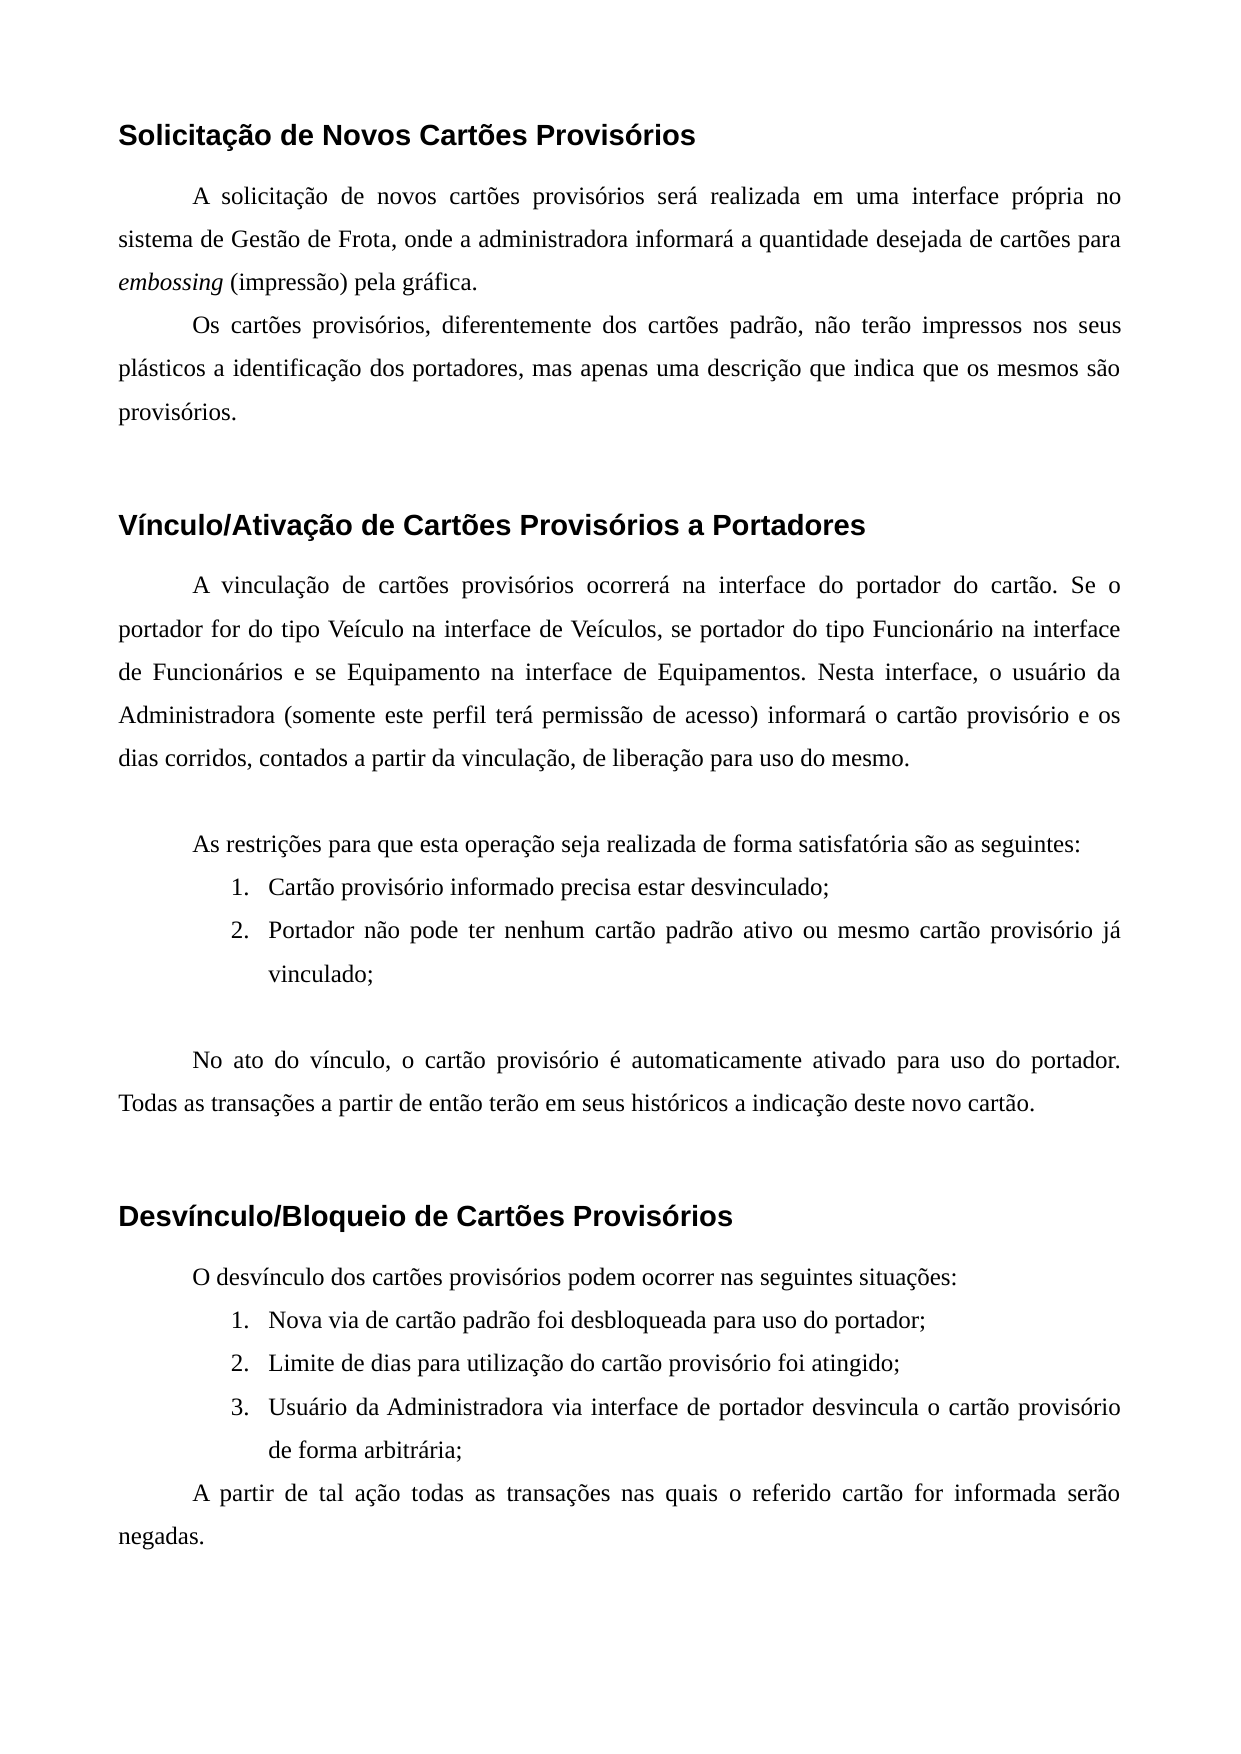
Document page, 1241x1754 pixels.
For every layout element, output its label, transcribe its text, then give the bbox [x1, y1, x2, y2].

text As restrições para que esta operação seja realizada de forma satisfatória são as seguintes: [118, 829, 1122, 858]
list Portador não pode ter nenhum cartão padrão ativo ou mesmo cartão provisório já vinculado; [231, 916, 1122, 987]
list Usuário da Administradora via interface de portador desvincula o cartão provisório de forma arbitrária; [231, 1392, 1122, 1463]
text No ato do vínculo, o cartão provisório é automaticamente ativado para uso do portador. Todas as transações a partir de então terão em seus históricos a indicação deste novo cartão. [118, 1045, 1122, 1117]
list Limite de dias para utilização do cartão provisório foi atingido; [231, 1348, 1122, 1377]
subtitle Desvínculo/Bloqueio de Cartões Provisórios [118, 1199, 1122, 1233]
subtitle Vínculo/Ativação de Cartões Provisórios a Portadores [118, 508, 1122, 541]
subtitle Solicitação de Novos Cartões Provisórios [118, 118, 1122, 152]
text A partir de tal ação todas as transações nas quais o referido cartão for informada serão negadas. [118, 1478, 1122, 1550]
text A vinculação de cartões provisórios ocorrerá na interface do portador do cartão. Se o portador for do tipo Veículo na interface de Veículos, se portador do tipo Funcionário na interface de Funcionários e se Equipamento na interface de Equipamentos. Nesta interface, o usuário da Administradora (somente este perfil terá permissão de acesso) informará o cartão provisório e os dias corridos, contados a partir da vinculação, de liberação para uso do mesmo. [118, 571, 1122, 772]
text A solicitação de novos cartões provisórios será realizada em uma interface própria no sistema de Gestão de Frota, onde a administradora informará a quantidade desejada de cartões para embossing (impressão) pela gráfica. [118, 181, 1122, 296]
text O desvínculo dos cartões provisórios podem ocorrer nas seguintes situações: [118, 1262, 1122, 1291]
list Cartão provisório informado precisa estar desvinculado; [231, 872, 1122, 901]
list Nova via de cartão padrão foi desbloqueada para uso do portador; [231, 1305, 1122, 1334]
text Os cartões provisórios, diferentemente dos cartões padrão, não terão impressos nos seus plásticos a identificação dos portadores, mas apenas uma descrição que indica que os mesmos são provisórios. [118, 310, 1122, 425]
